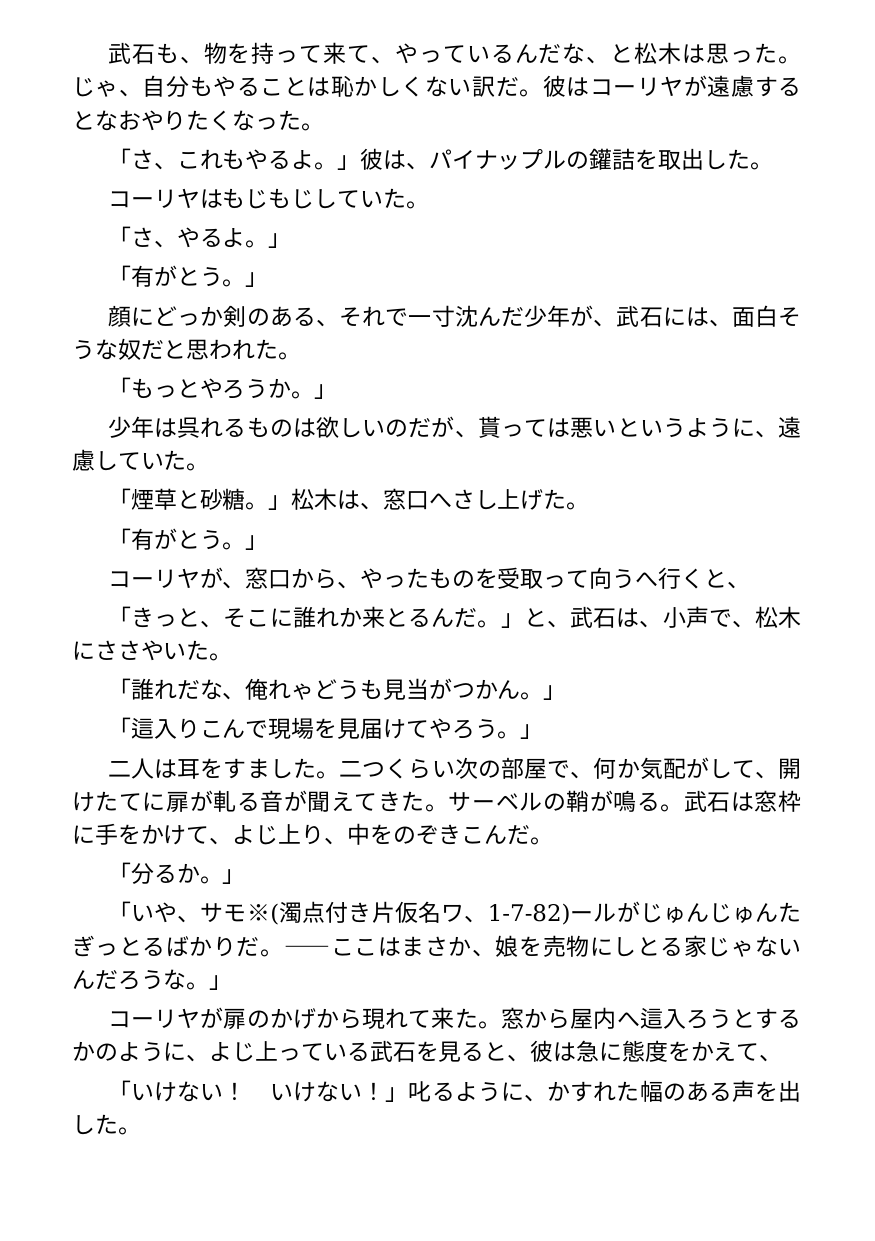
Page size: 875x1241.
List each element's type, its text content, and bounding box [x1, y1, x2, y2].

text 「分るか。」 [72, 856, 802, 889]
text 顔にどっか剣のある、それで一寸沈んだ少年が、武石には、面白そうな奴だと思われた。 [72, 298, 802, 365]
text 「這入りこんで現場を見届けてやろう。」 [72, 711, 802, 744]
text 少年は呉れるものは欲しいのだが、貰っては悪いというように、遠慮していた。 [72, 410, 802, 476]
text 二人は耳をすました。二つくらい次の部屋で、何か気配がして、開けたてに扉が軋る音が聞えてきた。サーベルの鞘が鳴る。武石は窓枠に手をかけて、よじ上り、中をのぞきこんだ。 [72, 751, 802, 850]
text 「さ、やるよ。」 [72, 220, 802, 253]
text コーリヤが、窓口から、やったものを受取って向うへ行くと、 [72, 561, 802, 594]
text 「きっと、そこに誰れか来とるんだ。」と、武石は、小声で、松木にささやいた。 [72, 600, 802, 666]
text 「いけない！ いけない！」叱るように、かすれた幅のある声を出した。 [72, 1073, 802, 1140]
text 「さ、これもやるよ。」彼は、パイナップルの鑵詰を取出した。 [72, 142, 802, 175]
text コーリヤはもじもじしていた。 [72, 181, 802, 214]
text 「煙草と砂糖。」松木は、窓口へさし上げた。 [72, 482, 802, 516]
text コーリヤが扉のかげから現れて来た。窓から屋内へ這入ろうとするかのように、よじ上っている武石を見ると、彼は急に態度をかえて、 [72, 1001, 802, 1067]
text 「有がとう。」 [72, 521, 802, 555]
text 「もっとやろうか。」 [72, 371, 802, 404]
text 「誰れだな、俺れゃどうも見当がつかん。」 [72, 672, 802, 705]
text 「いや、サモ※(濁点付き片仮名ワ、1-7-82)ールがじゅんじゅんたぎっとるばかりだ。――ここはまさか、娘を売物にしとる家じゃないんだろうな。」 [72, 895, 802, 995]
text 「有がとう。」 [72, 259, 802, 292]
text 武石も、物を持って来て、やっているんだな、と松木は思った。じゃ、自分もやることは恥かしくない訳だ。彼はコーリヤが遠慮するとなおやりたくなった。 [72, 36, 802, 136]
